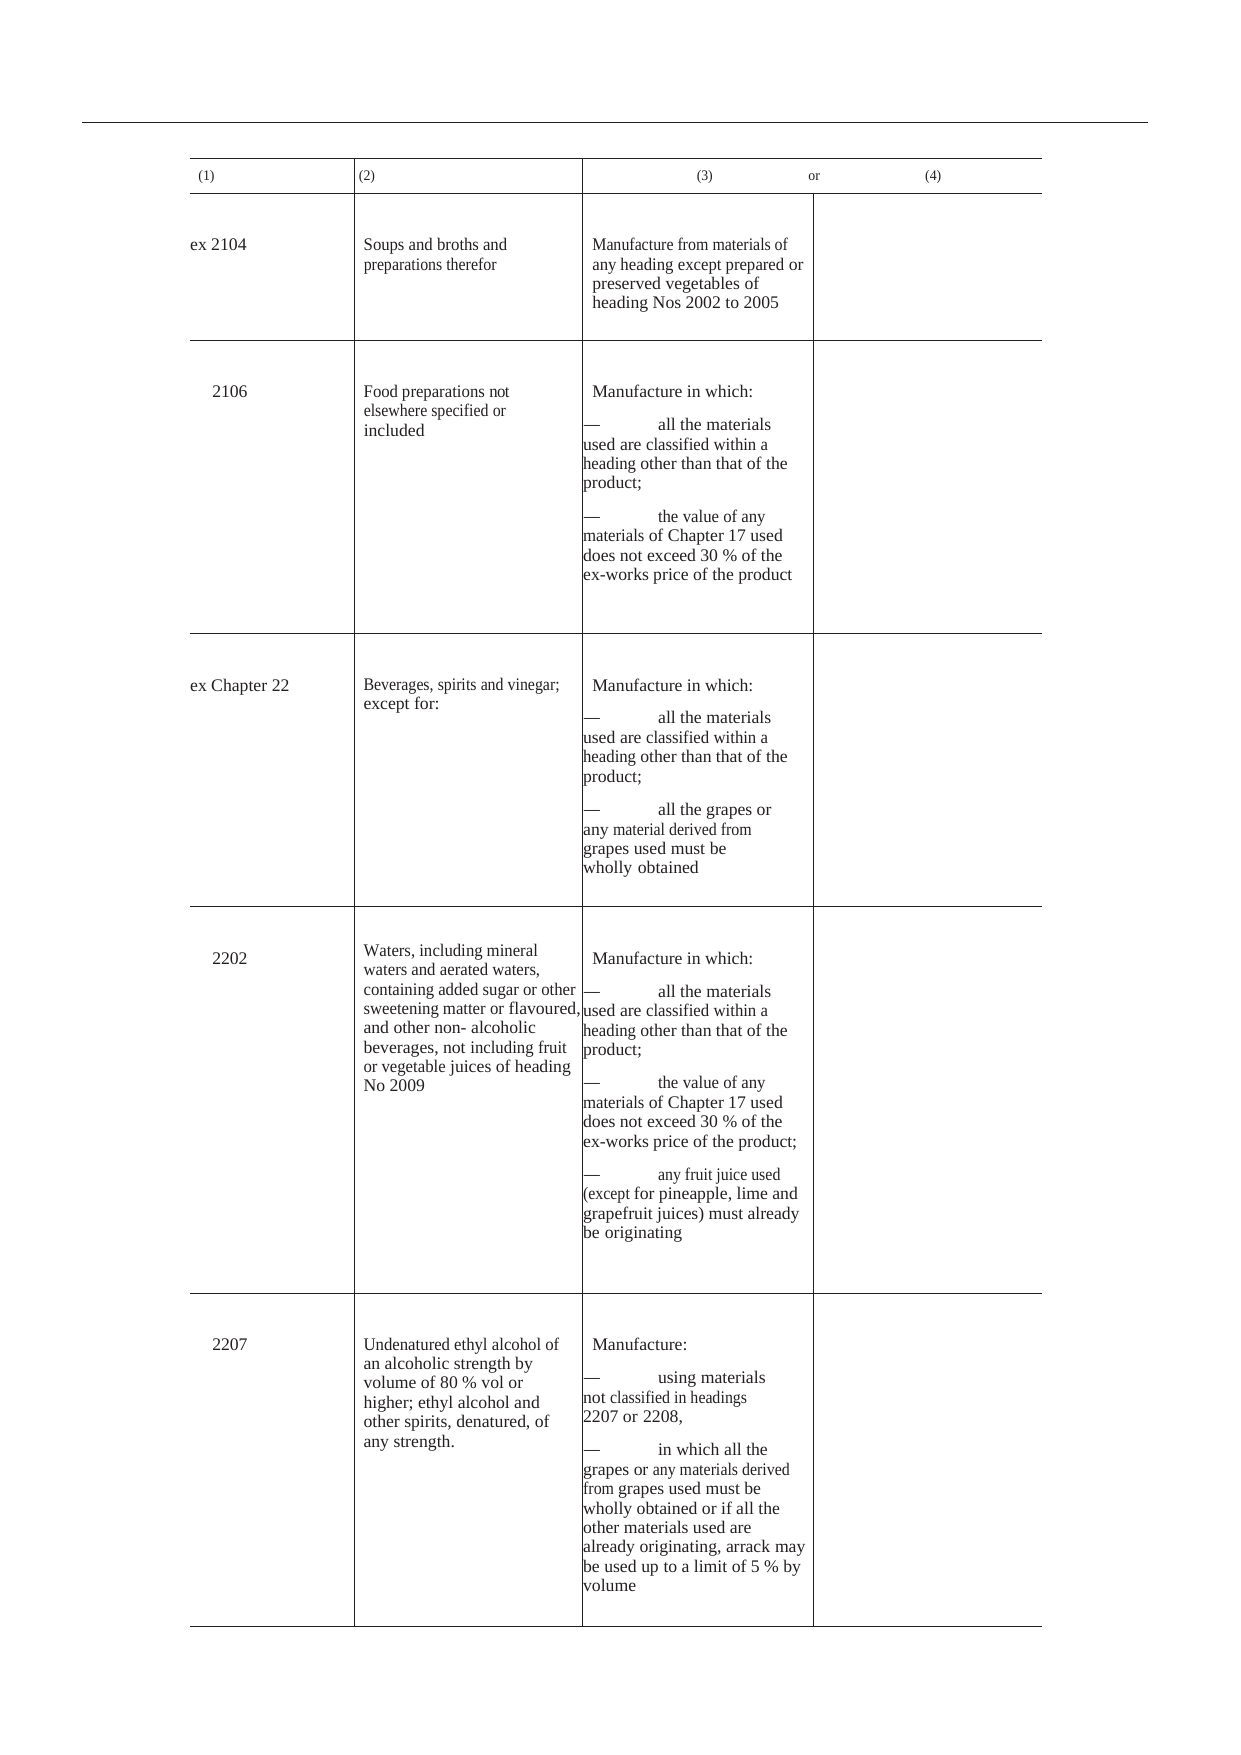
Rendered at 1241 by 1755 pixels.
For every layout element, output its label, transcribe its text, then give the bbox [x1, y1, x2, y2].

table_cell Manufacture in which: all the materials used are classified within a heading other than that of the product; the value of any materials of Chapter 17 used does not exceed 30 % of the ex-works price of the product [583, 341, 813, 633]
table_cell ex 2104 [190, 194, 354, 340]
table_cell Beverages, spirits and vinegar; except for: [355, 634, 582, 906]
table_cell 2202 [190, 907, 354, 1293]
table_cell Manufacture: using materials not classified in headings 2207 or 2208, in which all the grapes or any materials derived from grapes used must be wholly obtained or if all the other materials used are already originating, arrack may be used up to a limit of 5 % by volume [583, 1294, 813, 1626]
table_cell [814, 341, 1042, 633]
table_header (1) [190, 159, 354, 193]
table_cell Undenatured ethyl alcohol of an alcoholic strength by volume of 80 % vol or higher; ethyl alcohol and other spirits, denatured, of any strength. [355, 1294, 582, 1626]
table_cell [814, 907, 1042, 1293]
table_cell Manufacture in which: all the materials used are classified within a heading other than that of the product; all the grapes or any material derived from grapes used must be wholly obtained [583, 634, 813, 906]
table_cell Food preparations not elsewhere specified or included [355, 341, 582, 633]
table_cell Soups and broths and preparations therefor [355, 194, 582, 340]
table_cell 2106 [190, 341, 354, 633]
table_cell Manufacture in which: all the materials used are classified within a heading other than that of the product; the value of any materials of Chapter 17 used does not exceed 30 % of the ex-works price of the product; any fruit juice used (except for pineapple, lime and grapefruit juices) must already be originating [583, 907, 813, 1293]
table_cell Waters, including mineral waters and aerated waters, containing added sugar or other sweetening matter or flavoured, and other non- alcoholic beverages, not including fruit or vegetable juices of heading No 2009 [355, 907, 582, 1293]
table_header (3) or (4) [583, 159, 1042, 193]
table_header (2) [355, 159, 582, 193]
table_cell Manufacture from materials of any heading except prepared or preserved vegetables of heading Nos 2002 to 2005 [583, 194, 813, 340]
table_cell 2207 [190, 1294, 354, 1626]
table_cell ex Chapter 22 [190, 634, 354, 906]
table_cell [814, 634, 1042, 906]
table_cell [814, 194, 1042, 340]
table_cell [814, 1294, 1042, 1626]
